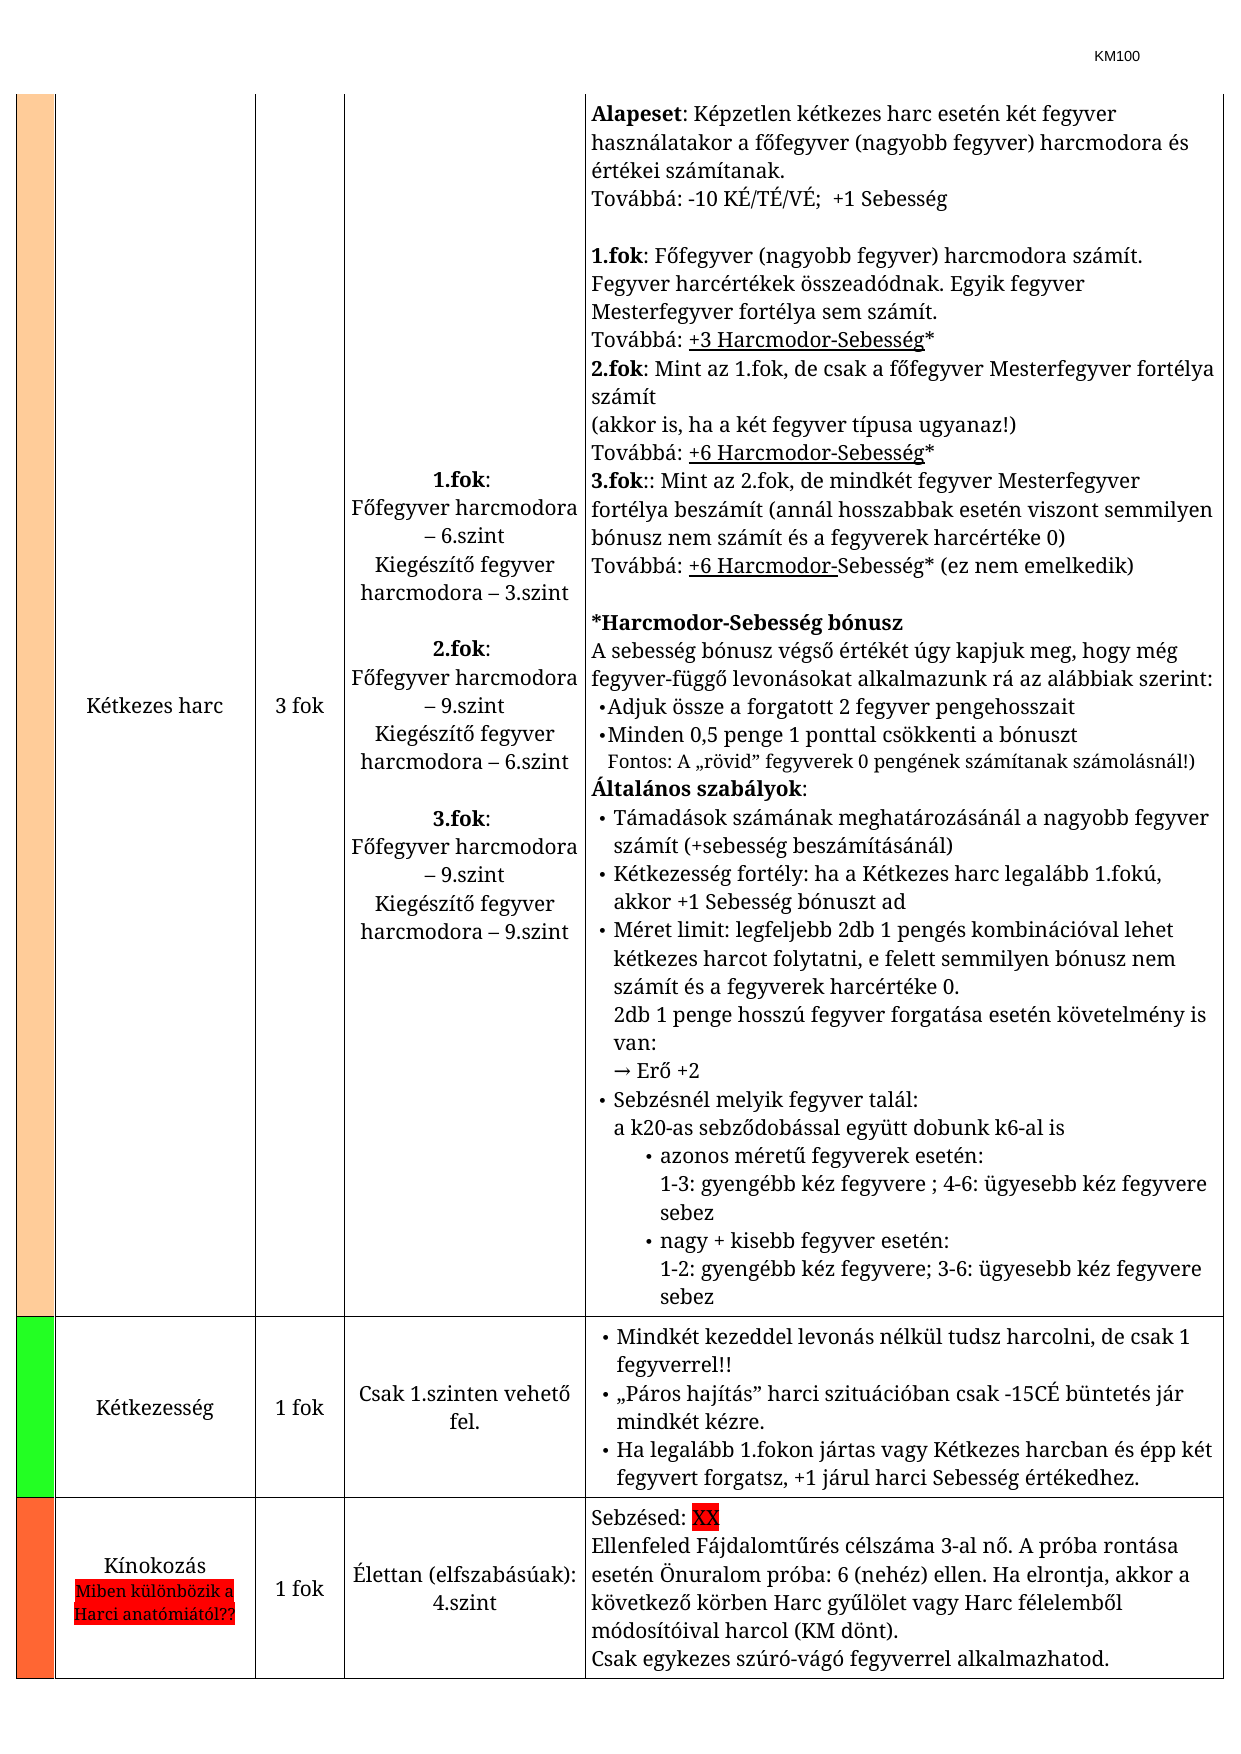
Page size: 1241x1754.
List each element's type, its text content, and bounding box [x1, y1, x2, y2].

table_cell Sebzésed: XX Ellenfeled Fájdalomtűrés célszáma 3-al nő. A próba rontása esetén Önuralom próba: 6 (nehéz) ellen. Ha elrontja, akkor a következő körben Harc gyűlölet vagy Harc félelemből módosítóival harcol (KM dönt). Csak egykezes szúró-vágó fegyverrel alkalmazhatod. [586, 1498, 1223, 1678]
table_cell Kínokozás Miben különbözik a Harci anatómiától?? [56, 1498, 255, 1678]
table_cell Alapeset: Képzetlen kétkezes harc esetén két fegyver használatakor a főfegyver (nagyobb fegyver) harcmodora és értékei számítanak. Továbbá: -10 KÉ/TÉ/VÉ; +1 Sebesség 1.fok: Főfegyver (nagyobb fegyver) harcmodora számít. Fegyver harcértékek összeadódnak. Egyik fegyver Mesterfegyver fortélya sem számít. Továbbá: +3 Harcmodor-Sebesség* 2.fok: Mint az 1.fok, de csak a főfegyver Mesterfegyver fortélya számít (akkor is, ha a két fegyver típusa ugyanaz!) Továbbá: +6 Harcmodor-Sebesség* 3.fok:: Mint az 2.fok, de mindkét fegyver Mesterfegyver fortélya beszámít (annál hosszabbak esetén viszont semmilyen bónusz nem számít és a fegyverek harcértéke 0) Továbbá: +6 Harcmodor-Sebesség* (ez nem emelkedik) *Harcmodor-Sebesség bónusz A sebesség bónusz végső értékét úgy kapjuk meg, hogy még fegyver-függő levonásokat alkalmazunk rá az alábbiak szerint: Adjuk össze a forgatott 2 fegyver pengehosszait Minden 0,5 penge 1 ponttal csökkenti a bónuszt Fontos: A „rövid” fegyverek 0 pengének számítanak számolásnál!) Általános szabályok: Támadások számának meghatározásánál a nagyobb fegyver számít (+sebesség beszámításánál) Kétkezesség fortély: ha a Kétkezes harc legalább 1.fokú, akkor +1 Sebesség bónuszt ad Méret limit: legfeljebb 2db 1 pengés kombinációval lehet kétkezes harcot folytatni, e felett semmilyen bónusz nem számít és a fegyverek harcértéke 0. 2db 1 penge hosszú fegyver forgatása esetén követelmény is van: → Erő +2 Sebzésnél melyik fegyver talál: a k20-as sebződobással együtt dobunk k6-al is azonos méretű fegyverek esetén: 1-3: gyengébb kéz fegyvere ; 4-6: ügyesebb kéz fegyvere sebez nagy + kisebb fegyver esetén: 1-2: gyengébb kéz fegyvere; 3-6: ügyesebb kéz fegyvere sebez [586, 94, 1223, 1316]
table_cell 1.fok: Főfegyver harcmodora – 6.szint Kiegészítő fegyver harcmodora – 3.szint 2.fok: Főfegyver harcmodora – 9.szint Kiegészítő fegyver harcmodora – 6.szint 3.fok: Főfegyver harcmodora – 9.szint Kiegészítő fegyver harcmodora – 9.szint [345, 94, 585, 1316]
table_cell 1 fok [256, 1498, 344, 1678]
table_cell Csak 1.szinten vehető fel. [345, 1317, 585, 1497]
table_cell 3 fok [256, 94, 344, 1316]
table_cell Kétkezesség [56, 1317, 255, 1497]
table_cell Élettan (elfszabásúak): 4.szint [345, 1498, 585, 1678]
table_cell Mindkét kezeddel levonás nélkül tudsz harcolni, de csak 1 fegyverrel!! „Páros hajítás” harci szituációban csak -15CÉ büntetés jár mindkét kézre. Ha legalább 1.fokon jártas vagy Kétkezes harcban és épp két fegyvert forgatsz, +1 járul harci Sebesség értékedhez. [586, 1317, 1223, 1497]
table_cell [17, 1498, 54, 1678]
table_cell 1 fok [256, 1317, 344, 1497]
table_cell [17, 94, 54, 1316]
table_cell Kétkezes harc [56, 94, 255, 1316]
table_cell [17, 1317, 54, 1497]
